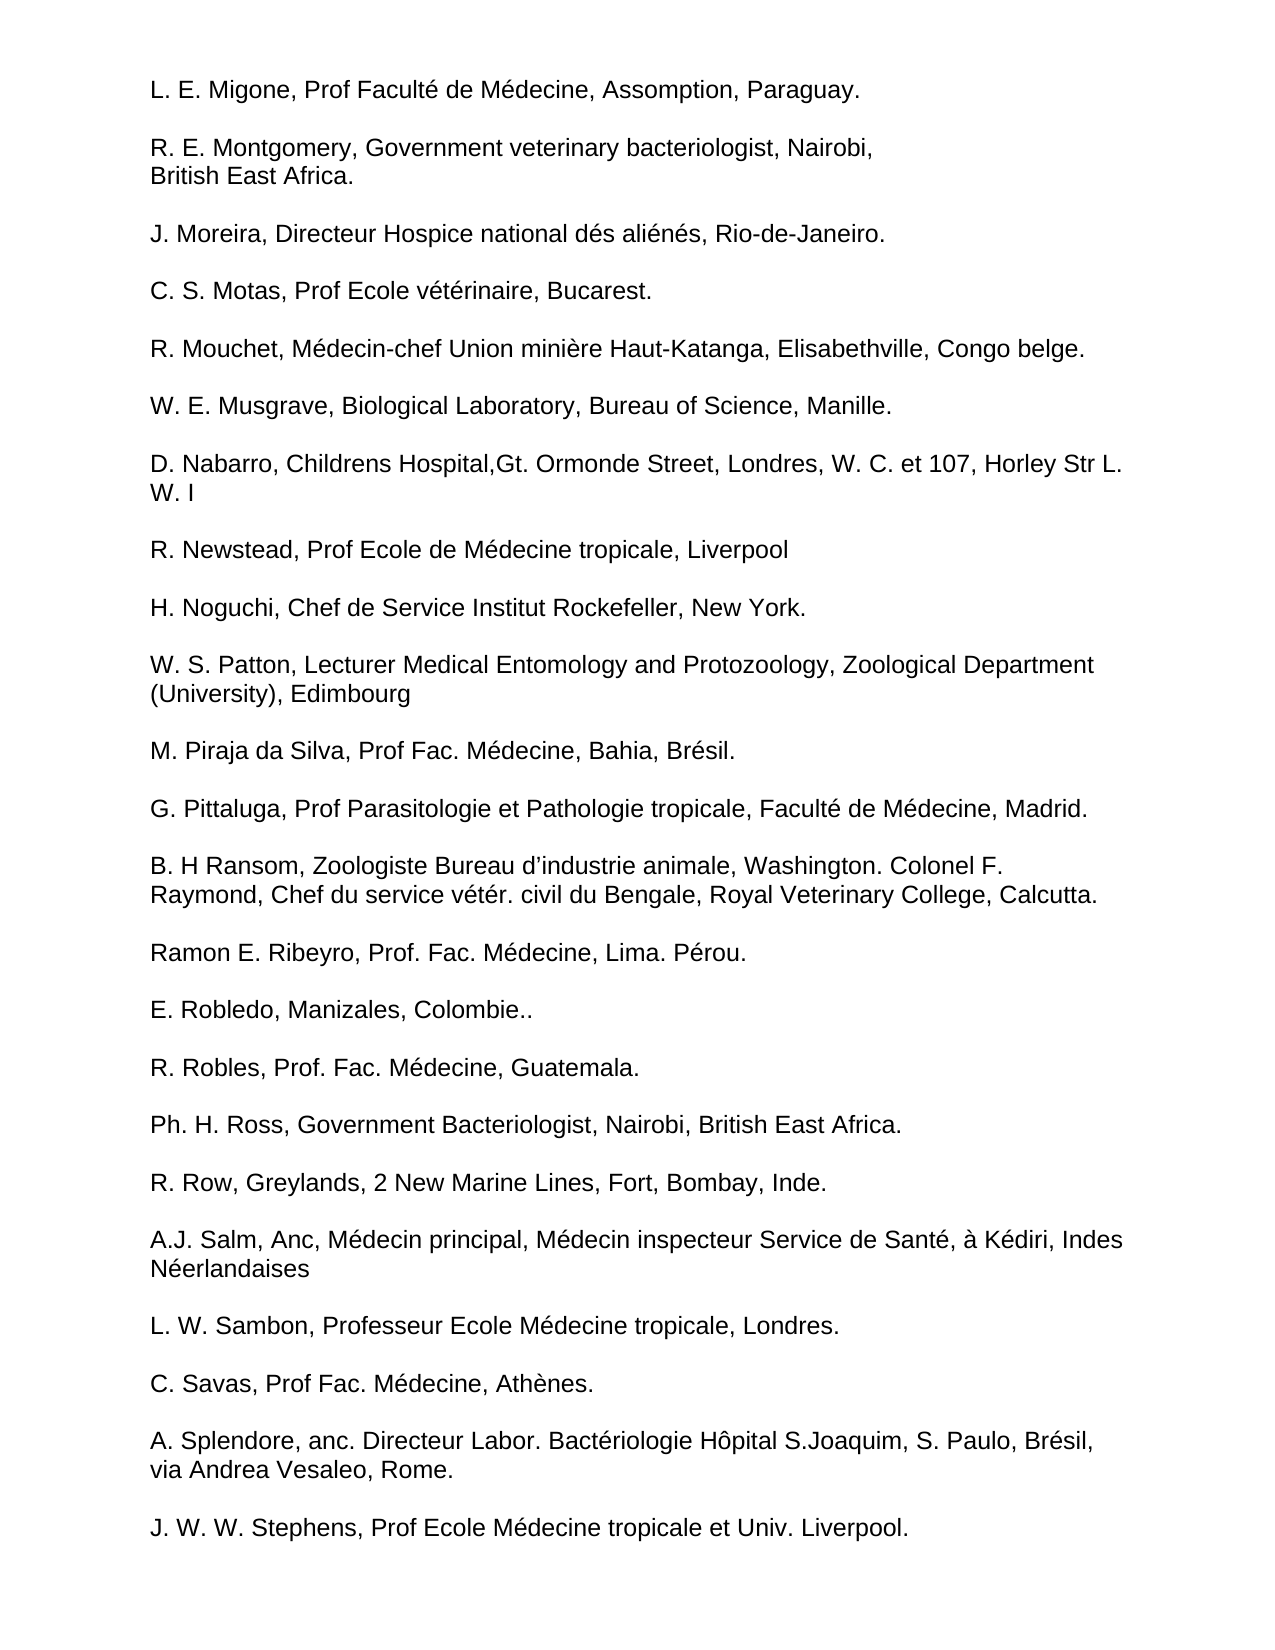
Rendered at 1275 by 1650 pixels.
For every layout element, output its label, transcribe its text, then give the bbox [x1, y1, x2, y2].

text W. S. Patton, Lecturer Medical Entomology and Protozoology, Zoological Department (University), Edimbourg [150, 650, 1125, 707]
text R. Mouchet, Médecin-chef Union minière Haut-Katanga, Elisabethville, Congo belge. [150, 334, 1125, 362]
text R. E. Montgomery, Government veterinary bacteriologist, Nairobi, [150, 132, 1125, 161]
text H. Noguchi, Chef de Service Institut Rockefeller, New York. [150, 592, 1125, 621]
text C. Savas, Prof Fac. Médecine, Athènes. [150, 1369, 1125, 1397]
text J. W. W. Stephens, Prof Ecole Médecine tropicale et Univ. Liverpool. [150, 1512, 1125, 1541]
text G. Pittaluga, Prof Parasitologie et Pathologie tropicale, Faculté de Médecine, Madrid. [150, 794, 1125, 822]
text W. E. Musgrave, Biological Laboratory, Bureau of Science, Manille. [150, 391, 1125, 420]
text A. Splendore, anc. Directeur Labor. Bactériologie Hôpital S.Joaquim, S. Paulo, Brésil, via Andrea Vesaleo, Rome. [150, 1426, 1125, 1484]
text A.J. Salm, Anc, Médecin principal, Médecin inspecteur Service de Santé, à Kédiri, Indes Néerlandaises [150, 1225, 1125, 1282]
text B. H Ransom, Zoologiste Bureau d’industrie animale, Washington. Colonel F. Raymond, Chef du service vétér. civil du Bengale, Royal Veterinary College, Calcutta. [150, 851, 1125, 909]
text M. Piraja da Silva, Prof Fac. Médecine, Bahia, Brésil. [150, 736, 1125, 765]
text Ph. H. Ross, Government Bacteriologist, Nairobi, British East Africa. [150, 1110, 1125, 1139]
text L. E. Migone, Prof Faculté de Médecine, Assomption, Paraguay. [150, 75, 1125, 104]
text British East Africa. [150, 161, 1125, 190]
text L. W. Sambon, Professeur Ecole Médecine tropicale, Londres. [150, 1311, 1125, 1340]
text J. Moreira, Directeur Hospice national dés aliénés, Rio-de-Janeiro. [150, 219, 1125, 247]
text Ramon E. Ribeyro, Prof. Fac. Médecine, Lima. Pérou. [150, 937, 1125, 966]
text D. Nabarro, Childrens Hospital,Gt. Ormonde Street, Londres, W. C. et 107, Horley Str L. W. I [150, 449, 1125, 506]
text R. Row, Greylands, 2 New Marine Lines, Fort, Bombay, Inde. [150, 1167, 1125, 1196]
text E. Robledo, Manizales, Colombie.. [150, 995, 1125, 1024]
text R. Robles, Prof. Fac. Médecine, Guatemala. [150, 1052, 1125, 1081]
text C. S. Motas, Prof Ecole vétérinaire, Bucarest. [150, 276, 1125, 305]
text R. Newstead, Prof Ecole de Médecine tropicale, Liverpool [150, 535, 1125, 564]
